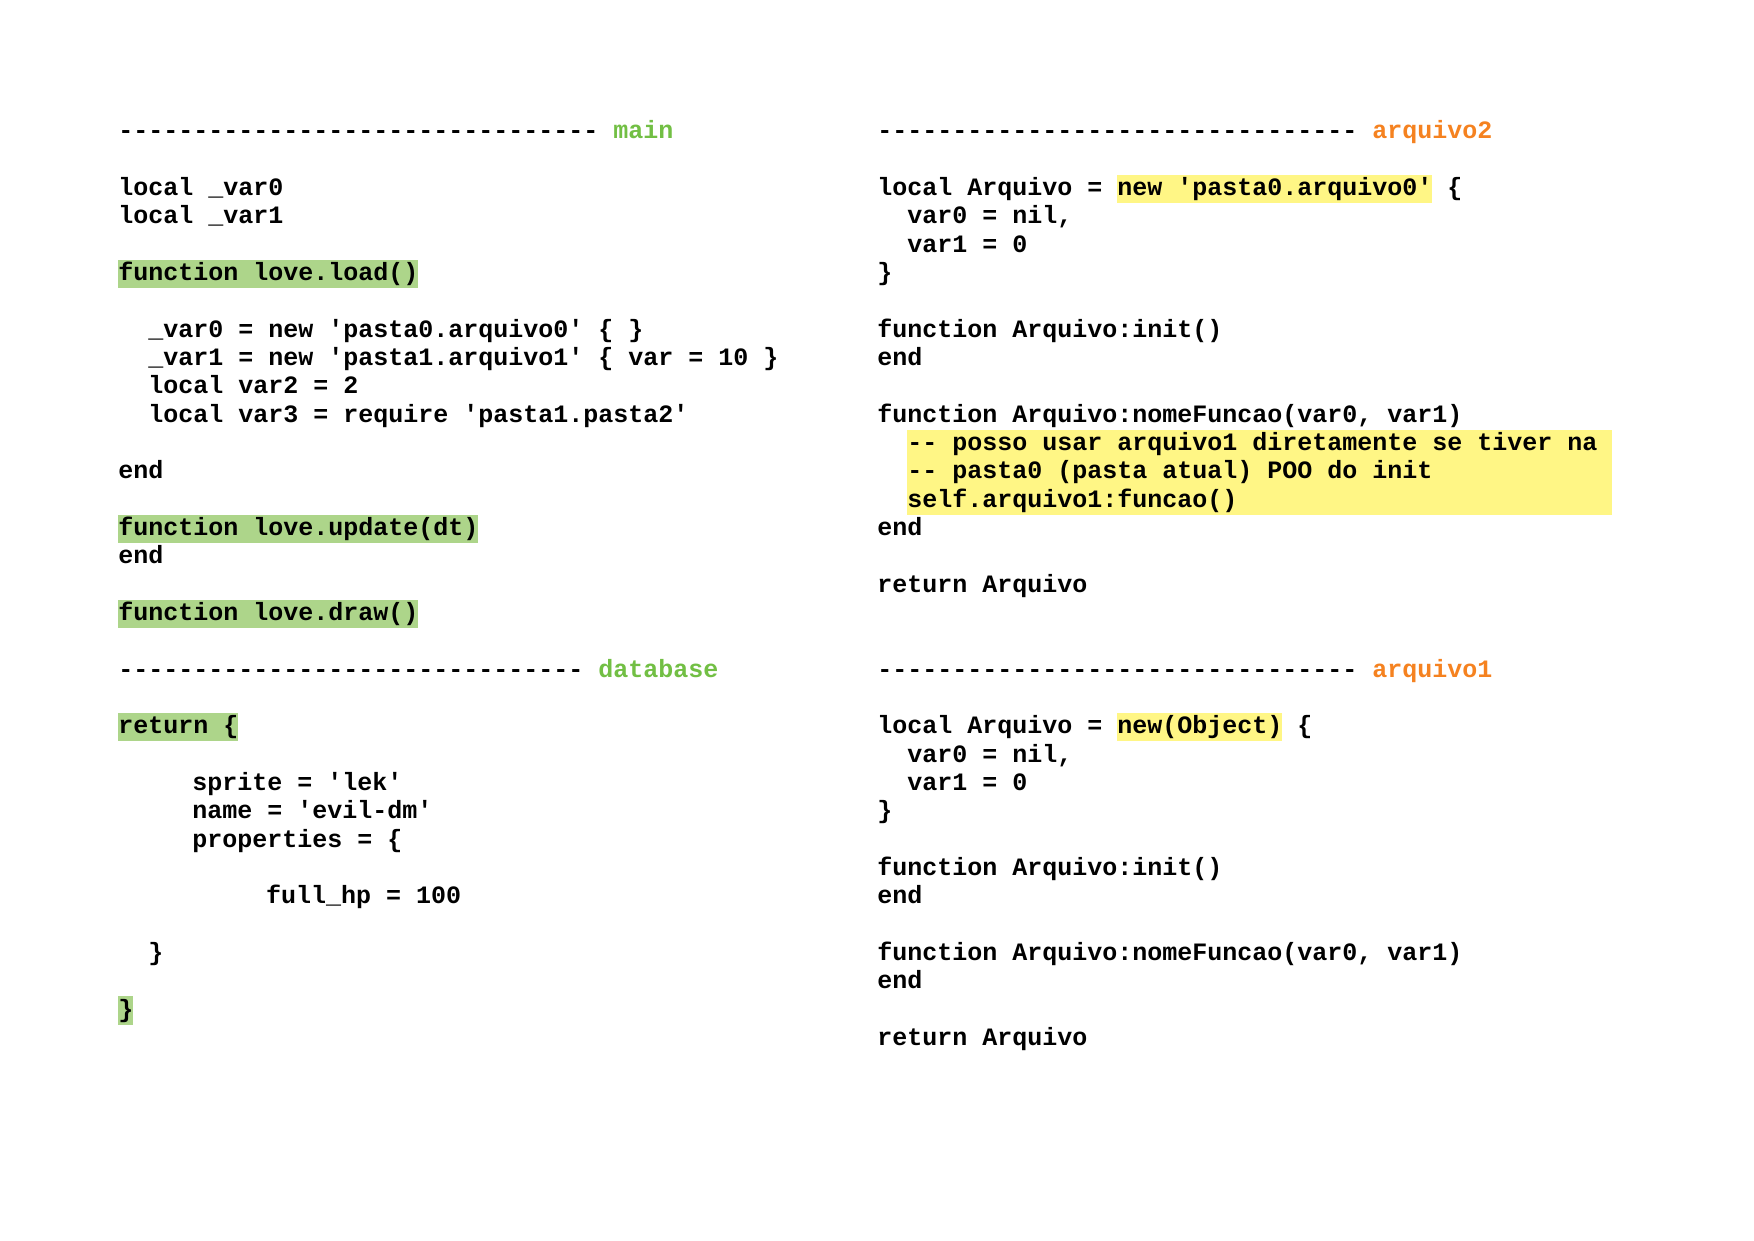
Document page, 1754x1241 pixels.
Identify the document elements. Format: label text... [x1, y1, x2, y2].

text end [118, 458, 877, 486]
text var1 = 0 [877, 231, 1636, 260]
text return Arquivo [877, 1025, 1636, 1053]
text local _var1 [118, 203, 877, 231]
text local Arquivo = new 'pasta0.arquivo0' { [877, 175, 1636, 203]
text -- posso usar arquivo1 diretamente se tiver na [877, 430, 1636, 458]
text } [877, 798, 1636, 826]
text full_hp = 100 [118, 883, 877, 911]
text -------------------------------- arquivo2 [877, 118, 1636, 146]
text function Arquivo:init() [877, 855, 1636, 883]
text end [877, 968, 1636, 996]
text function love.draw() [118, 600, 877, 628]
text return { [118, 713, 877, 741]
text } [118, 996, 877, 1025]
text name = 'evil-dm' [118, 798, 877, 826]
text ------------------------------- database [118, 656, 877, 685]
text properties = { [118, 826, 877, 855]
text function Arquivo:nomeFuncao(var0, var1) [877, 940, 1636, 968]
text end [877, 345, 1636, 373]
text local var3 = require 'pasta1.pasta2' [118, 401, 877, 430]
text end [877, 515, 1636, 543]
text -------------------------------- arquivo1 [877, 656, 1636, 685]
text } [877, 260, 1636, 288]
text var1 = 0 [877, 770, 1636, 798]
text function Arquivo:init() [877, 316, 1636, 345]
text end [118, 543, 877, 571]
text function Arquivo:nomeFuncao(var0, var1) [877, 401, 1636, 430]
text local var2 = 2 [118, 373, 877, 401]
text var0 = nil, [877, 741, 1636, 770]
text } [118, 940, 877, 968]
text sprite = 'lek' [118, 770, 877, 798]
text -------------------------------- main [118, 118, 877, 146]
text function love.update(dt) [118, 515, 877, 543]
text end [877, 883, 1636, 911]
text var0 = nil, [877, 203, 1636, 231]
text local Arquivo = new(Object) { [877, 713, 1636, 741]
text _var0 = new 'pasta0.arquivo0' { } [118, 316, 877, 345]
text function love.load() [118, 260, 877, 288]
text self.arquivo1:funcao() [877, 486, 1636, 515]
text local _var0 [118, 175, 877, 203]
text -- pasta0 (pasta atual) POO do init [877, 458, 1636, 486]
text _var1 = new 'pasta1.arquivo1' { var = 10 } [118, 345, 877, 373]
text return Arquivo [877, 571, 1636, 600]
